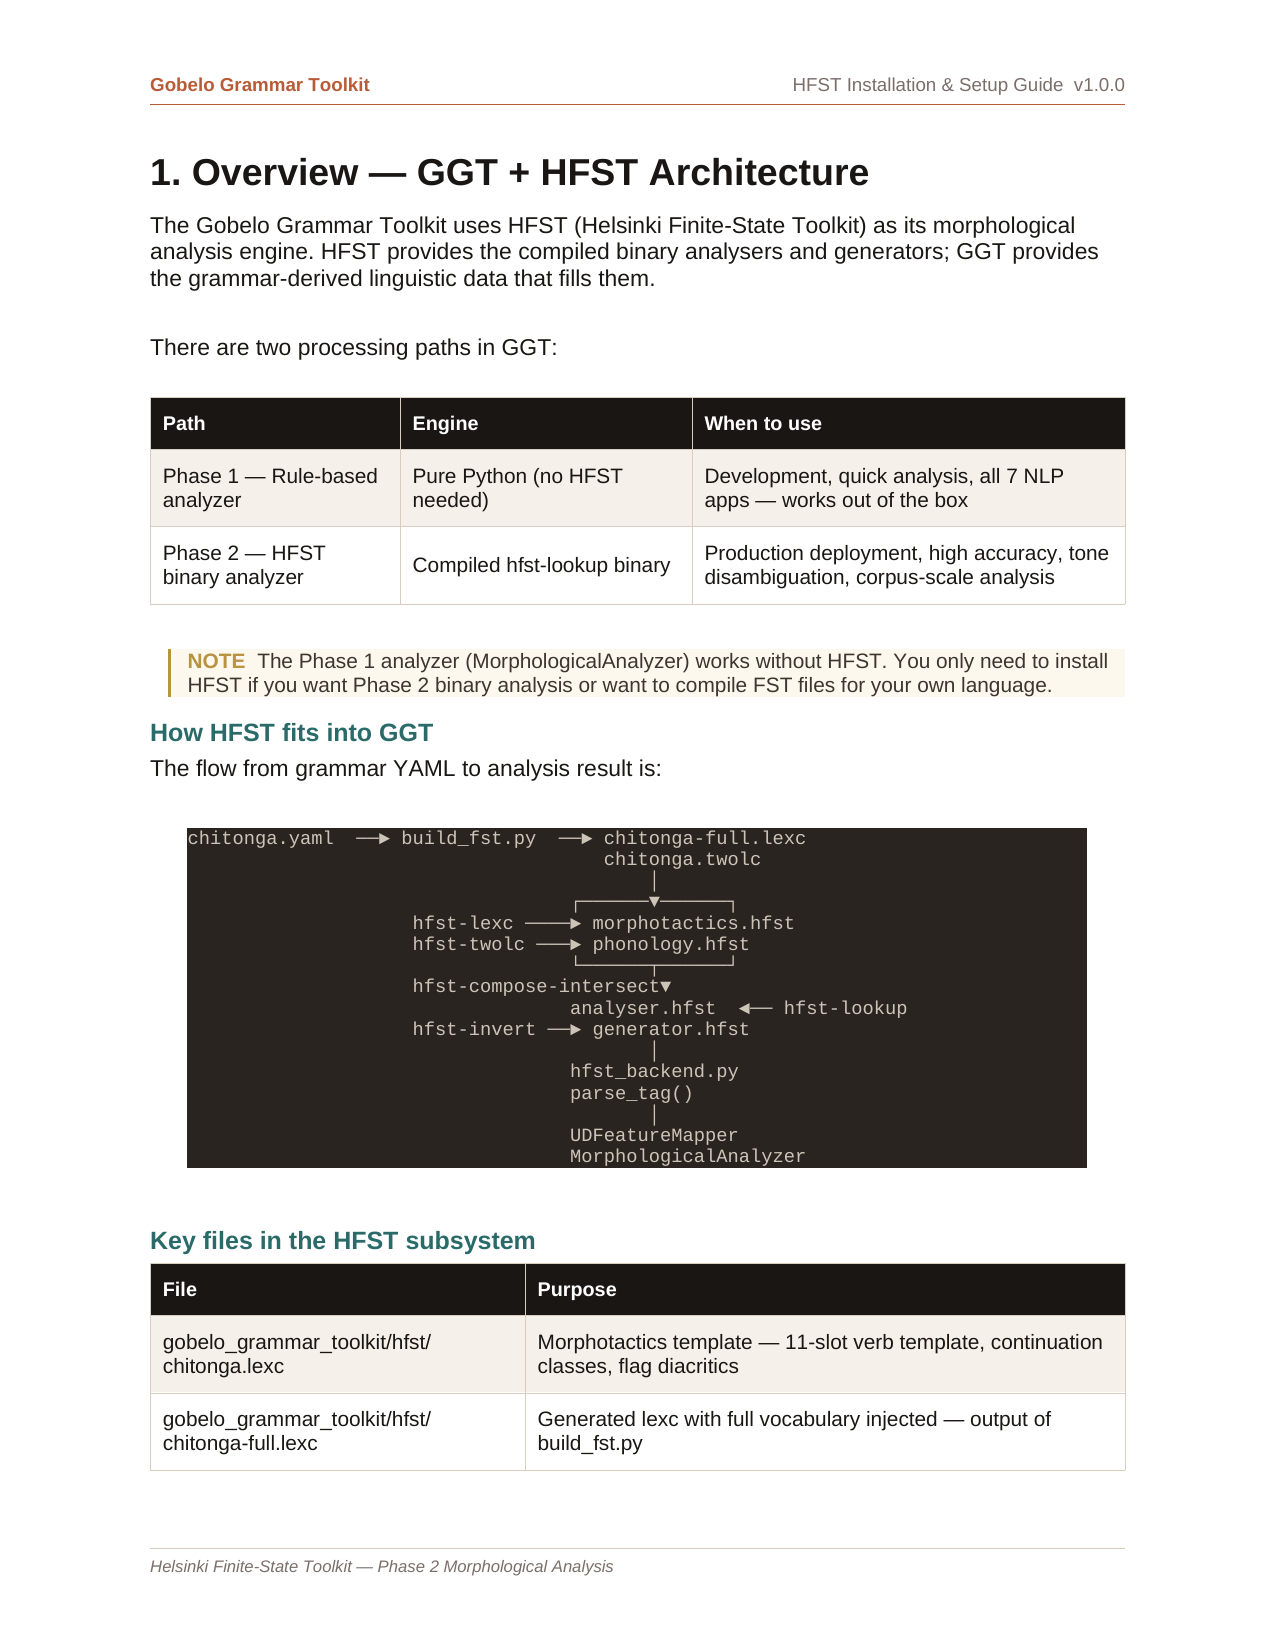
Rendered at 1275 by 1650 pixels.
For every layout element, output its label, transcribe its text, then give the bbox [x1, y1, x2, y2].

text NOTE The Phase 1 analyzer (MorphologicalAnalyzer) works without HFST. You only need to install HFST if you want Phase 2 binary analysis or want to compile FST files for your own language. [171, 649, 1125, 697]
table_cell gobelo_grammar_toolkit/hfst/chitonga-full.lexc [151, 1394, 525, 1470]
table_header Engine [401, 398, 692, 449]
table_cell Generated lexc with full vocabulary injected — output of build_fst.py [526, 1394, 1125, 1470]
text │ [187, 1105, 653, 1126]
table_cell Morphotactics template — 11-slot verb template, continuation classes, flag diacritics [526, 1316, 1125, 1392]
text hfst-lexc ────► morphotactics.hfst [187, 913, 1087, 935]
text MorphologicalAnalyzer [187, 1147, 1087, 1168]
text │ [654, 871, 1087, 892]
table_header Path [151, 398, 400, 449]
text The Gobelo Grammar Toolkit uses HFST (Helsinki Finite-State Toolkit) as its morphological analysis engine. HFST provides the compiled binary analysers and generators; GGT provides the grammar-derived linguistic data that fills them. [150, 212, 1125, 291]
text │ [187, 1041, 653, 1062]
text The flow from grammar YAML to analysis result is: [150, 755, 1125, 781]
table_header When to use [693, 398, 1125, 449]
subtitle 1. Overview — GGT + HFST Architecture [150, 150, 1125, 193]
table_header File [151, 1264, 525, 1315]
text hfst-compose-intersect▼ [187, 977, 1087, 998]
text └──────┬──────┘ [187, 956, 1087, 977]
table_cell Phase 2 — HFST binary analyzer [151, 527, 400, 604]
text chitonga.twolc [187, 850, 1087, 871]
text analyser.hfst ◄── hfst-lookup [187, 998, 1087, 1020]
table_cell Production deployment, high accuracy, tone disambiguation, corpus-scale analysis [693, 527, 1125, 604]
table_cell Compiled hfst-lookup binary [401, 527, 692, 604]
text │ [654, 1105, 1087, 1126]
subtitle How HFST fits into GGT [150, 718, 1125, 747]
subtitle Key files in the HFST subsystem [150, 1226, 1125, 1255]
table_cell gobelo_grammar_toolkit/hfst/chitonga.lexc [151, 1316, 525, 1392]
text │ [187, 871, 653, 892]
text hfst-twolc ───► phonology.hfst [187, 935, 1087, 956]
text │ [654, 1041, 1087, 1062]
text hfst_backend.py [187, 1062, 1087, 1083]
text UDFeatureMapper [187, 1126, 1087, 1147]
table_cell Pure Python (no HFST needed) [401, 450, 692, 526]
text hfst-invert ──► generator.hfst [187, 1020, 1087, 1041]
table_header Purpose [526, 1264, 1125, 1315]
text There are two processing paths in GGT: [150, 334, 1125, 360]
table_cell Phase 1 — Rule-based analyzer [151, 450, 400, 526]
table_cell Development, quick analysis, all 7 NLP apps — works out of the box [693, 450, 1125, 526]
text parse_tag() [187, 1083, 1087, 1105]
text ┌──────▼──────┐ [187, 892, 1087, 913]
text chitonga.yaml ──► build_fst.py ──► chitonga-full.lexc [187, 828, 1087, 850]
